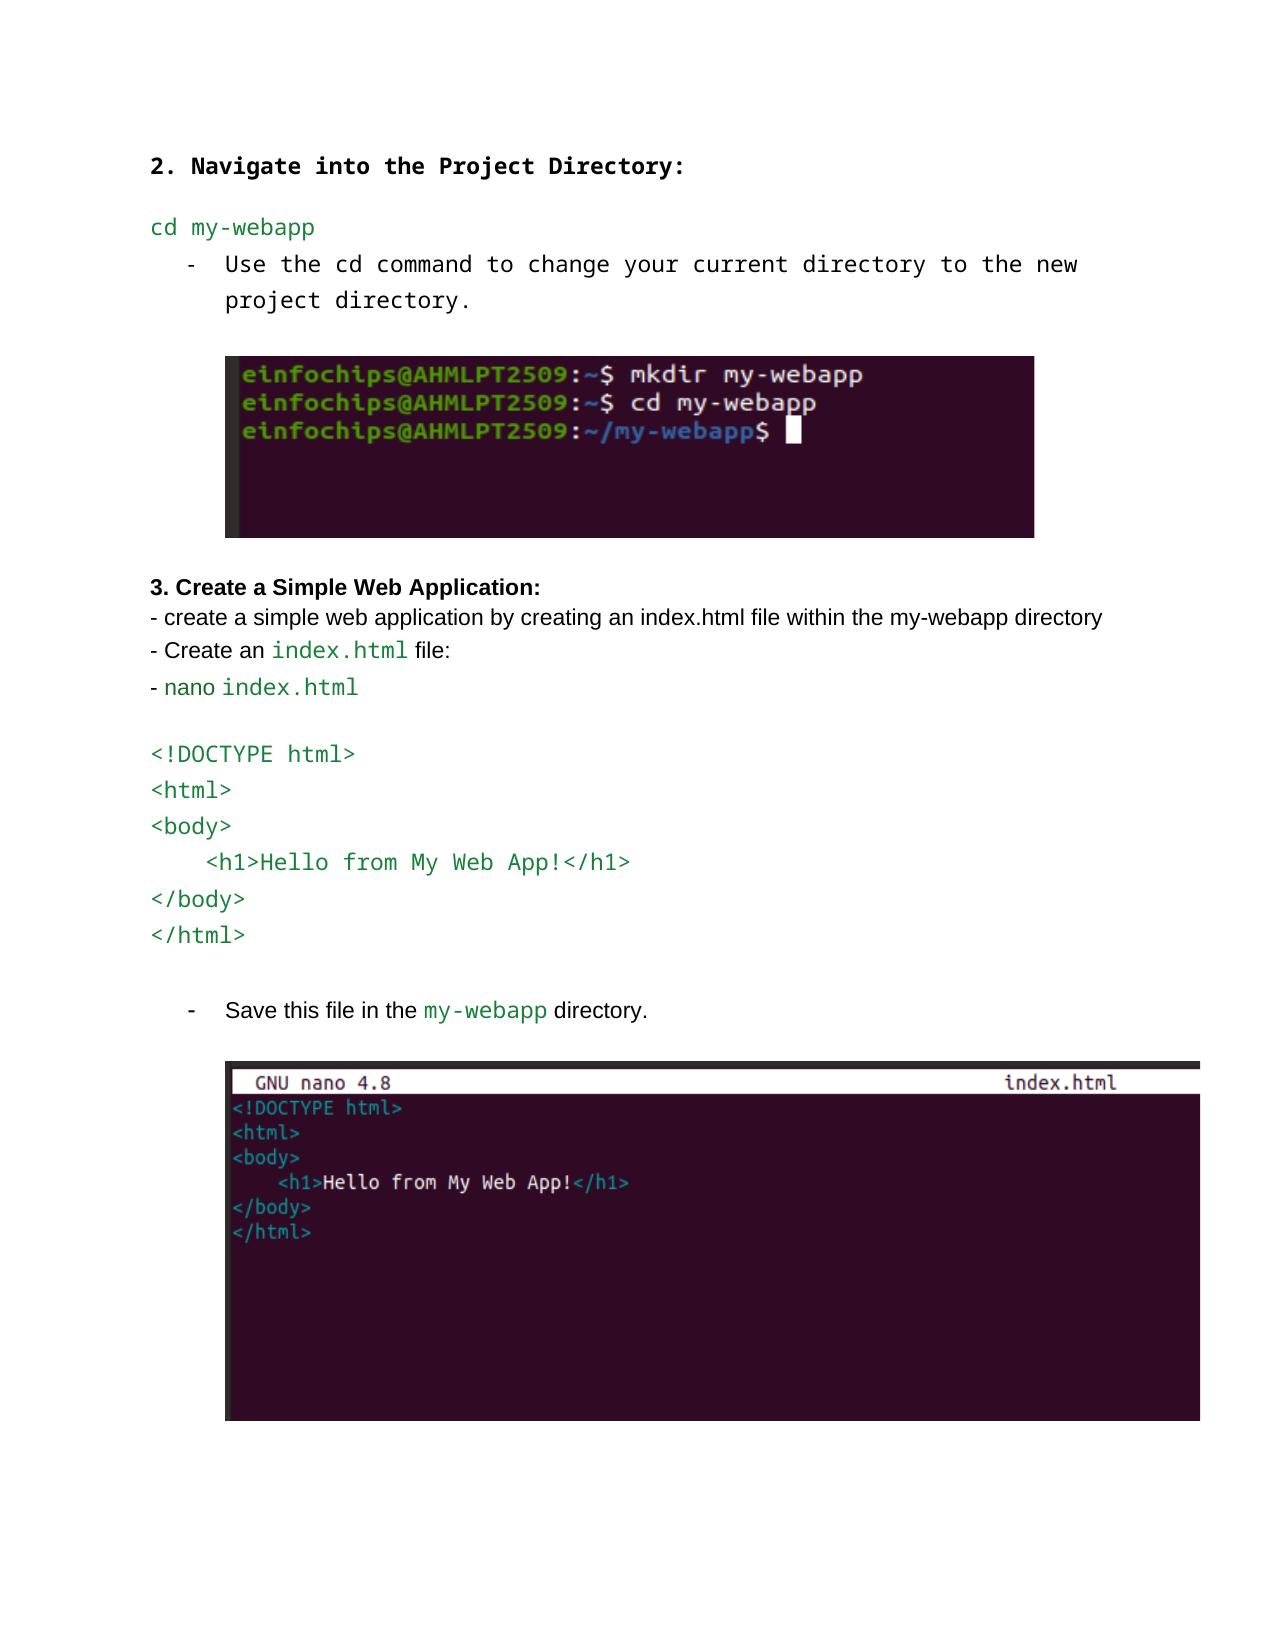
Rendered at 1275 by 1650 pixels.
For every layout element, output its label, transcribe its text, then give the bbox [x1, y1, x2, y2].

text </html> [150, 919, 1125, 950]
list Use the cd command to change your current directory to the new project directory. [187, 247, 1125, 315]
text 3. Create a Simple Web Application: [150, 573, 1125, 600]
text <html> [150, 774, 1125, 805]
text </body> [150, 882, 1125, 914]
text - Create an index.html file: [150, 634, 1125, 666]
list Save this file in the my-webapp directory. [187, 991, 1125, 1025]
text - create a simple web application by creating an index.html file within the my-webapp directory [150, 604, 1125, 630]
text - nano index.html [150, 671, 1125, 702]
text 2. Navigate into the Project Directory: [150, 150, 1125, 181]
text <!DOCTYPE html> [150, 737, 1125, 769]
text <h1>Hello from My Web App!</h1> [150, 846, 1125, 877]
text <body> [150, 810, 1125, 841]
text cd my-webapp [150, 211, 1125, 242]
